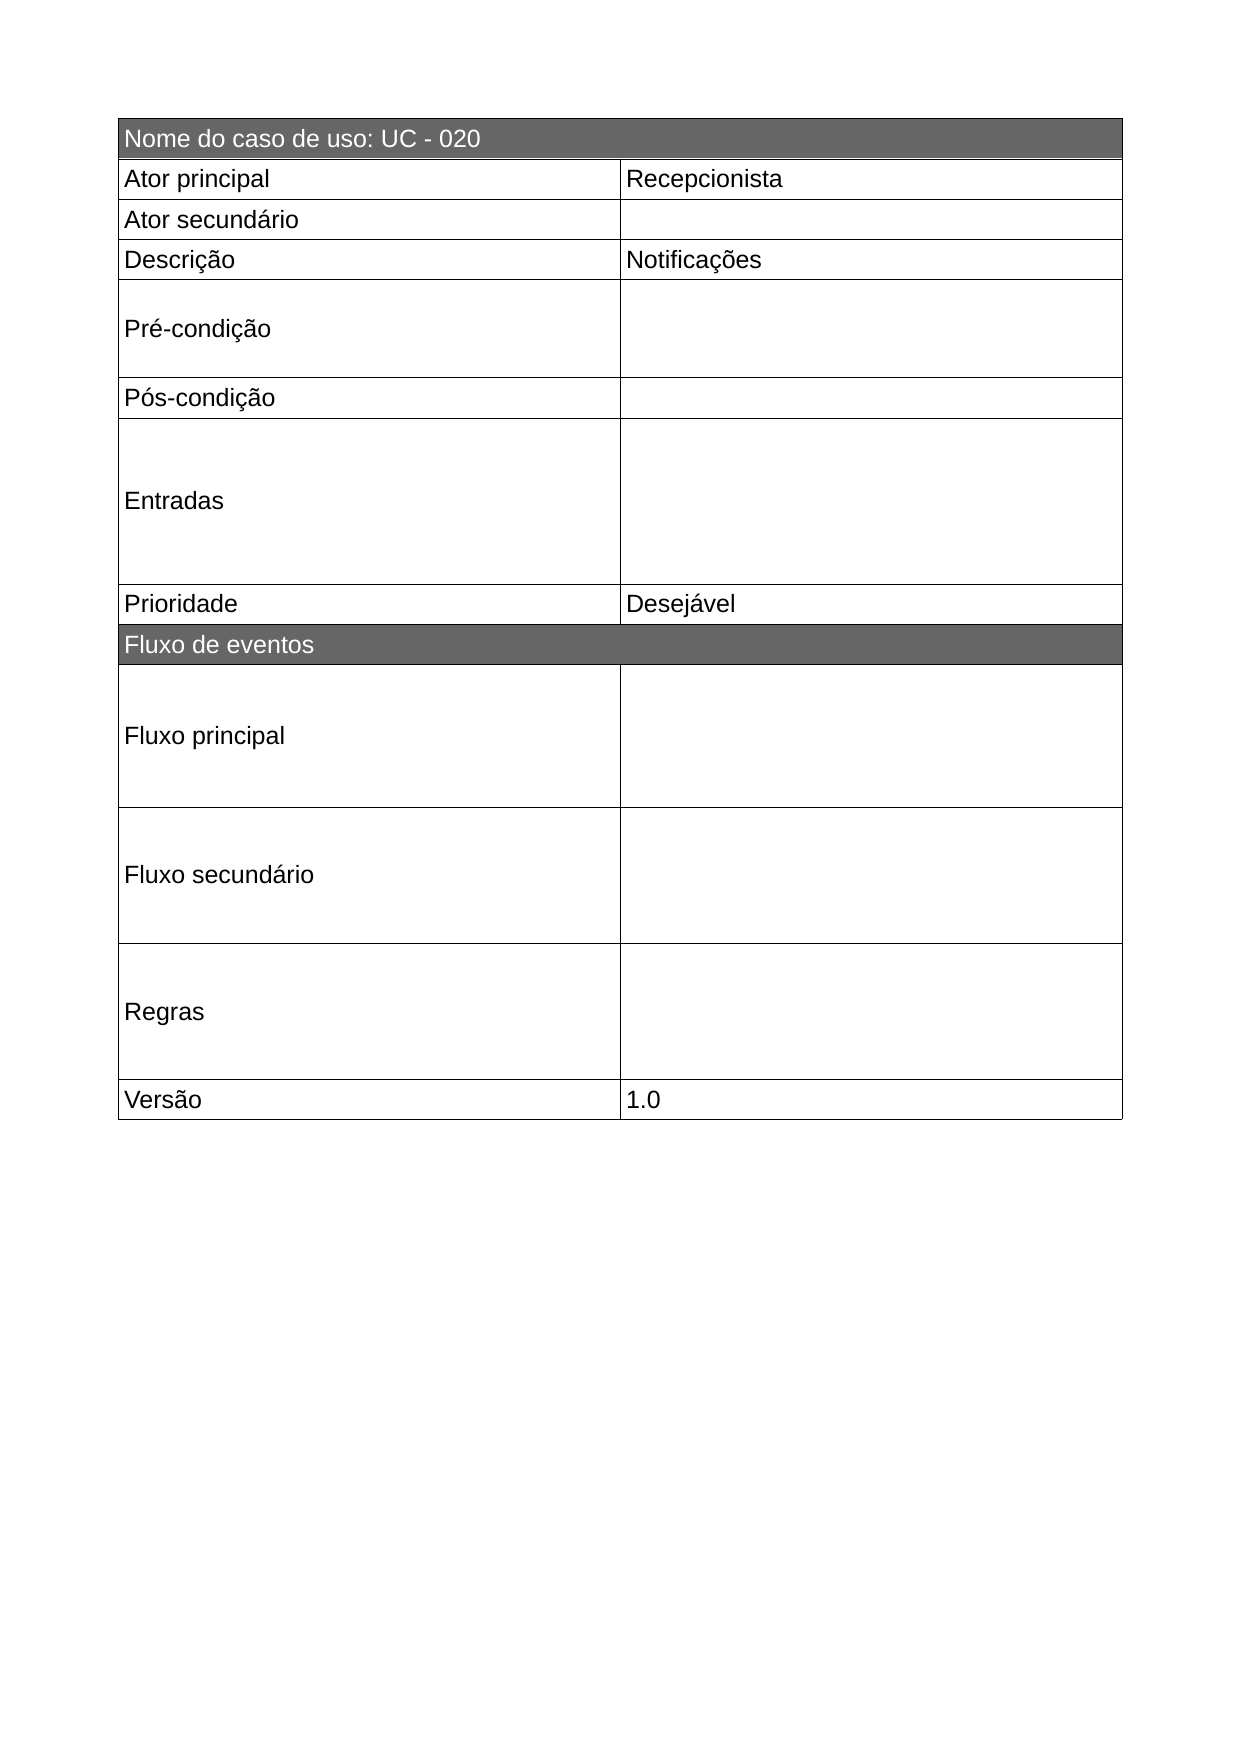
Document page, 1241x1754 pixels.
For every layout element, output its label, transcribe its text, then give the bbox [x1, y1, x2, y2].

table_cell [621, 280, 1122, 377]
table_cell Ator principal [119, 160, 620, 199]
table_cell Pós-condição [119, 378, 620, 417]
table_cell [621, 200, 1122, 239]
table_cell [621, 419, 1122, 583]
table_cell Notificações [621, 240, 1122, 279]
table_cell Ator secundário [119, 200, 620, 239]
table_cell Entradas [119, 419, 620, 583]
table_cell Regras [119, 944, 620, 1079]
table_cell [621, 808, 1122, 943]
table_cell Fluxo de eventos [119, 625, 1122, 664]
table_cell Recepcionista [621, 160, 1122, 199]
table_cell [621, 378, 1122, 417]
table_cell Versão [119, 1080, 620, 1119]
table_cell Fluxo principal [119, 665, 620, 807]
table_header Nome do caso de uso: UC - 020 [119, 119, 1122, 158]
table_cell Descrição [119, 240, 620, 279]
table_cell [621, 665, 1122, 807]
table_cell Fluxo secundário [119, 808, 620, 943]
table_cell [621, 944, 1122, 1079]
table_cell Pré-condição [119, 280, 620, 377]
table_cell 1.0 [621, 1080, 1122, 1119]
table_cell Prioridade [119, 585, 620, 624]
table_cell Desejável [621, 585, 1122, 624]
